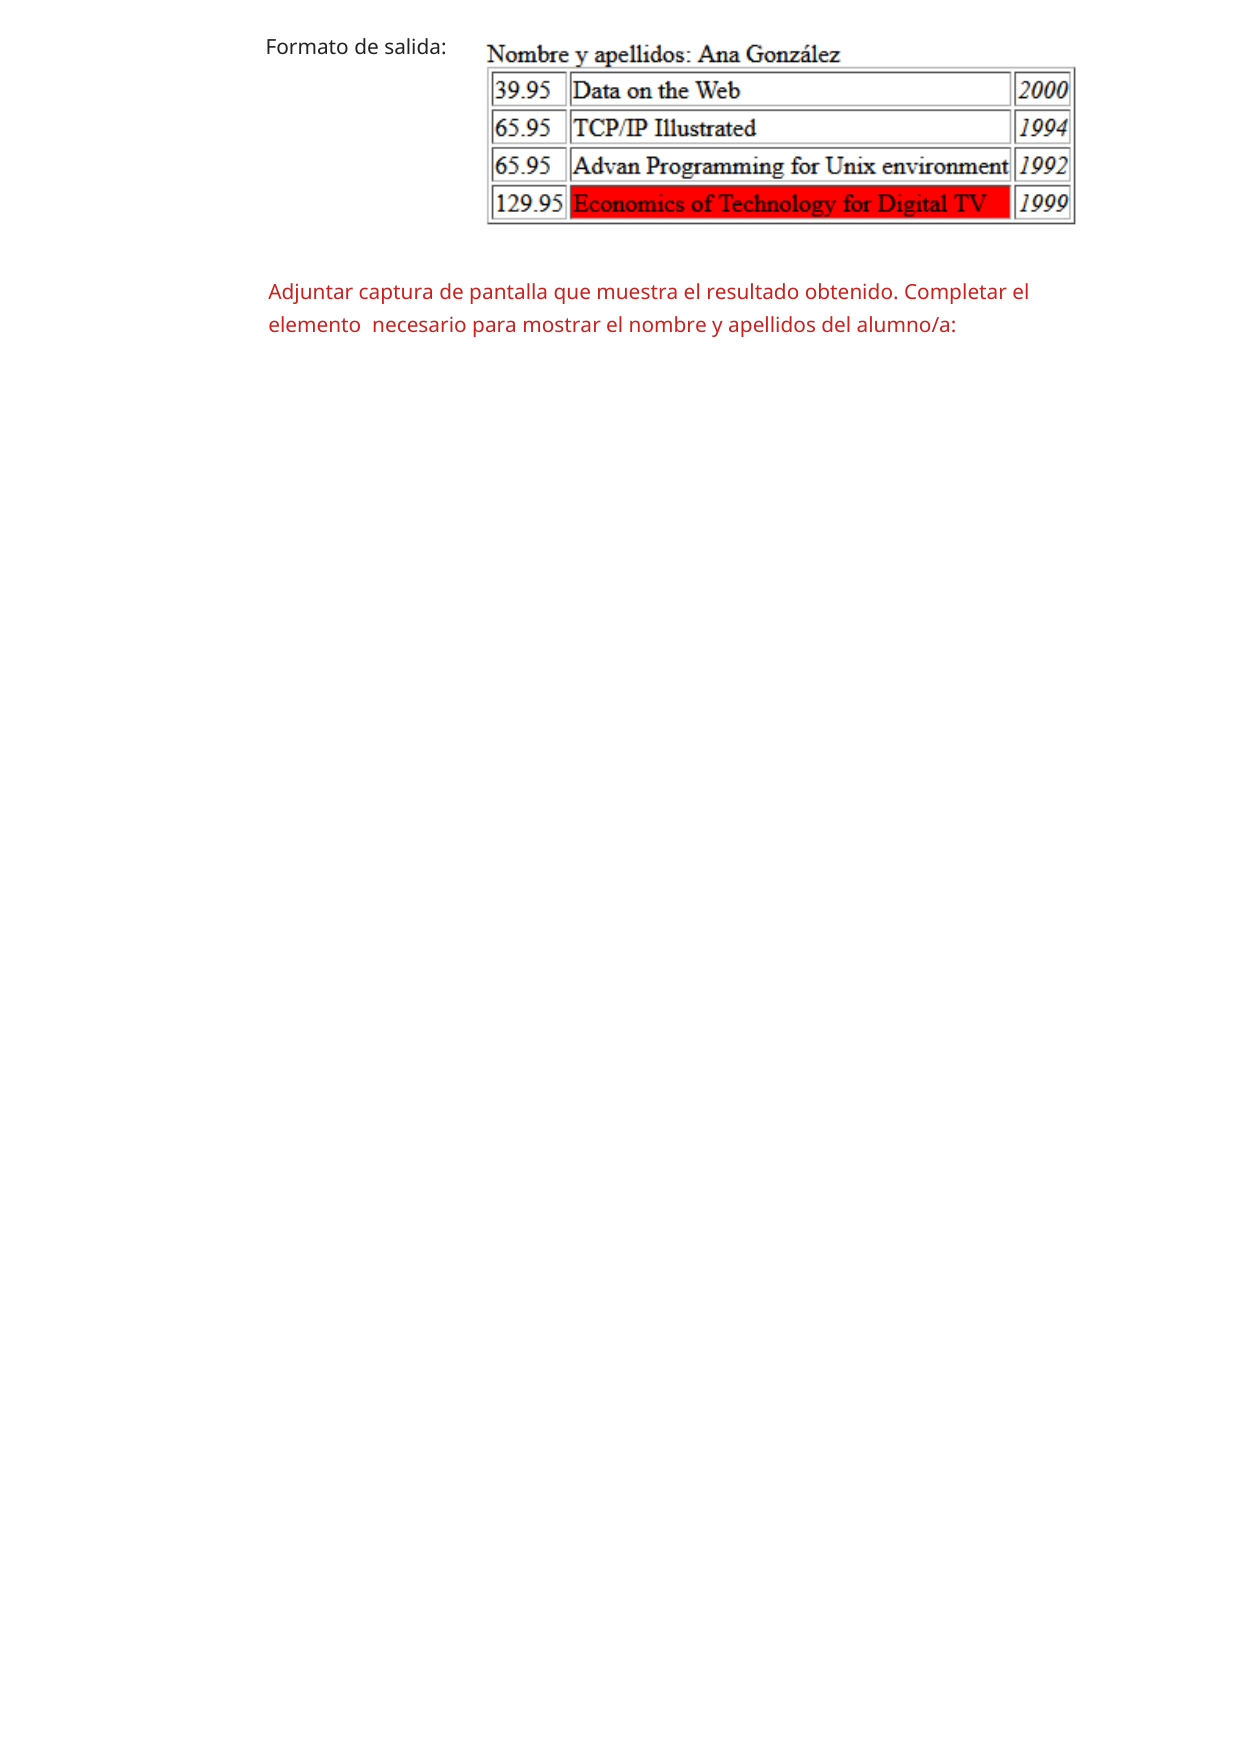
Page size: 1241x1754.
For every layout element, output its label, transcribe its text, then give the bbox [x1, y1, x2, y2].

text Adjuntar captura de pantalla que muestra el resultado obtenido. Completar el elemento necesario para mostrar el nombre y apellidos del alumno/a: [268, 277, 1122, 338]
list Formato de salida: [236, 32, 478, 61]
picture [478, 31, 1096, 245]
list [1096, 32, 1122, 61]
